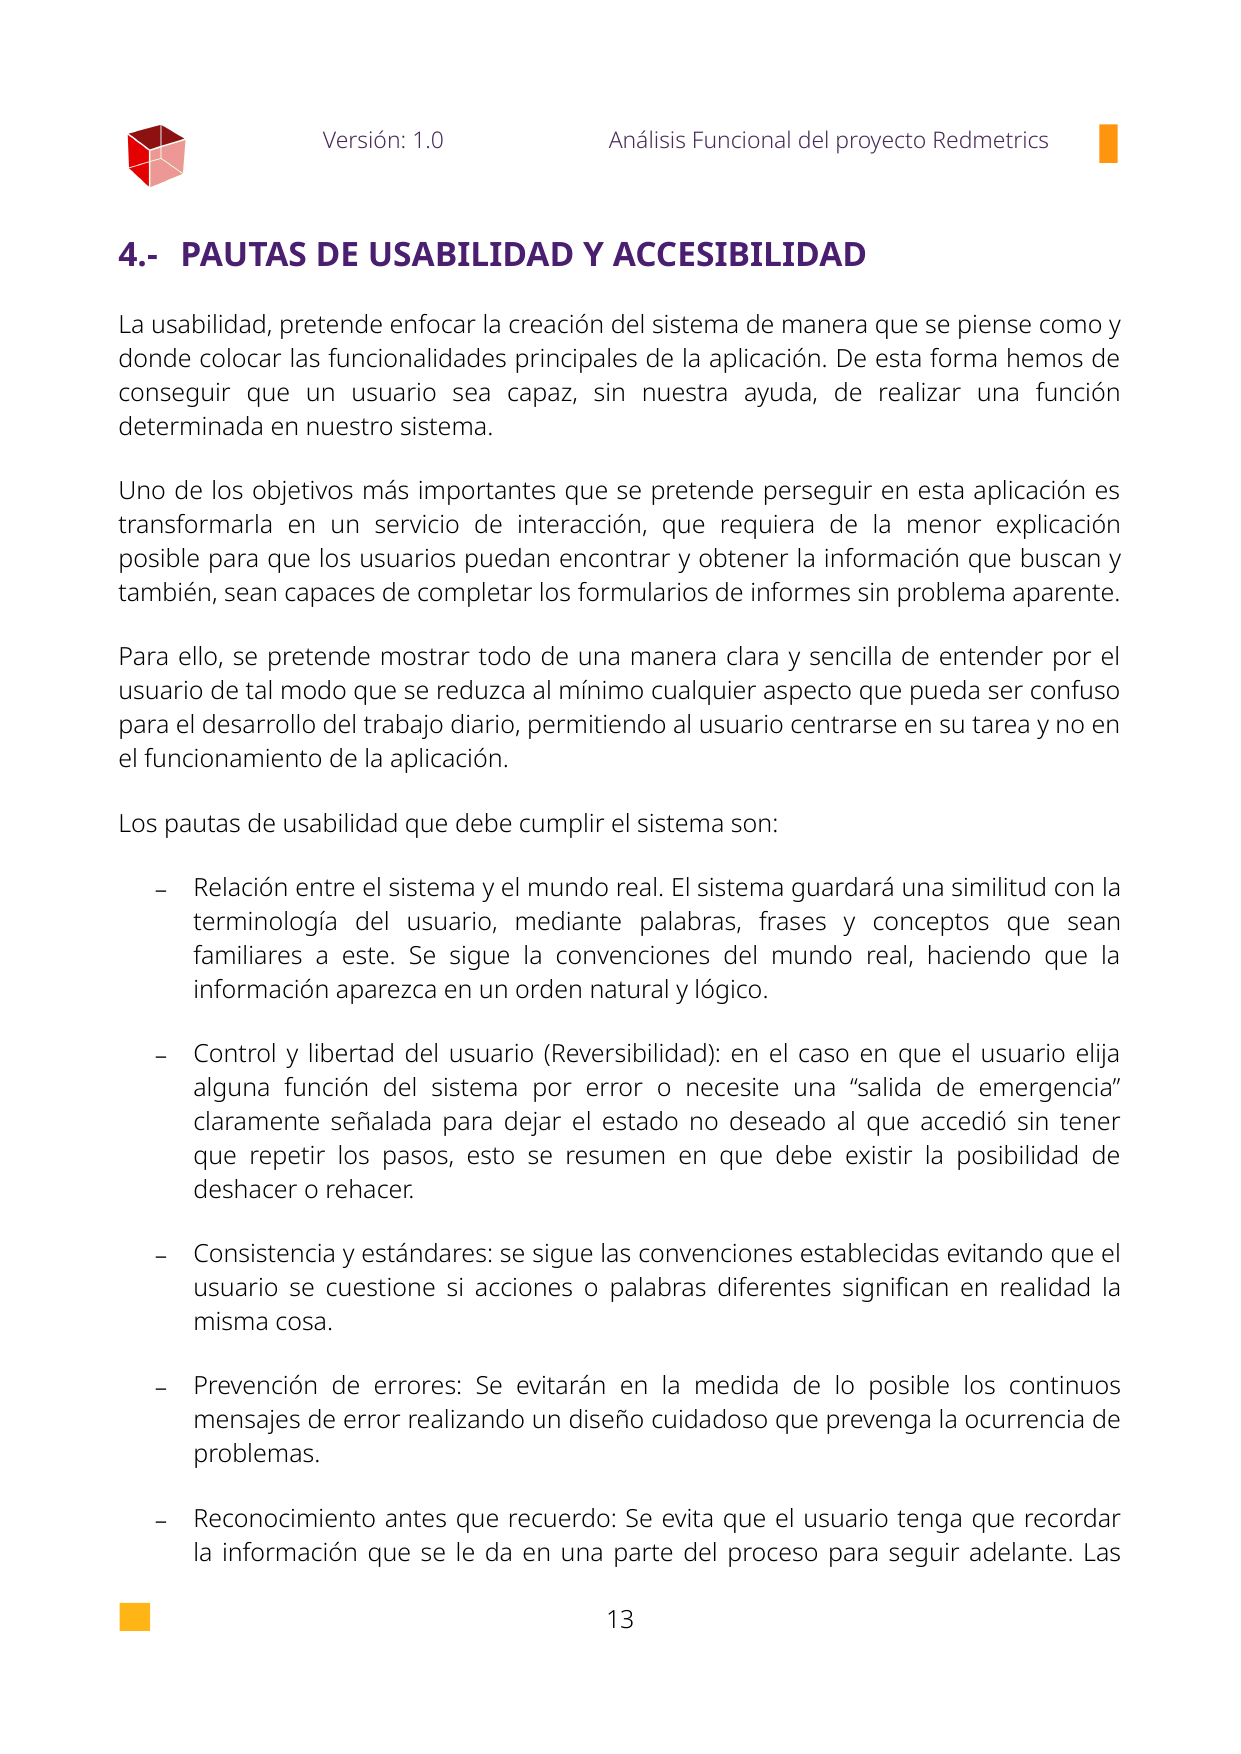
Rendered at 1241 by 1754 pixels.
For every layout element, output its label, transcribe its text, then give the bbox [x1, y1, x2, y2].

text La usabilidad, pretende enfocar la creación del sistema de manera que se piense como y donde colocar las funcionalidades principales de la aplicación. De esta forma hemos de conseguir que un usuario sea capaz, sin nuestra ayuda, de realizar una función determinada en nuestro sistema. [118, 306, 1122, 443]
picture [123, 123, 189, 189]
list Reconocimiento antes que recuerdo: Se evita que el usuario tenga que recordar la información que se le da en una parte del proceso para seguir adelante. Las [156, 1500, 1122, 1568]
list Relación entre el sistema y el mundo real. El sistema guardará una similitud con la terminología del usuario, mediante palabras, frases y conceptos que sean familiares a este. Se sigue la convenciones del mundo real, haciendo que la información aparezca en un orden natural y lógico. [156, 869, 1122, 1006]
list Prevención de errores: Se evitarán en la medida de lo posible los continuos mensajes de error realizando un diseño cuidadoso que prevenga la ocurrencia de problemas. [156, 1368, 1122, 1470]
subtitle Pautas de usabilidad y accesibilidad [118, 231, 1122, 276]
text Los pautas de usabilidad que debe cumplir el sistema son: [118, 805, 1122, 839]
list Control y libertad del usuario (Reversibilidad): en el caso en que el usuario elija alguna función del sistema por error o necesite una “salida de emergencia” claramente señalada para dejar el estado no deseado al que accedió sin tener que repetir los pasos, esto se resumen en que debe existir la posibilidad de deshacer o rehacer. [156, 1036, 1122, 1206]
list Consistencia y estándares: se sigue las convenciones establecidas evitando que el usuario se cuestione si acciones o palabras diferentes significan en realidad la misma cosa. [156, 1236, 1122, 1338]
text Uno de los objetivos más importantes que se pretende perseguir en esta aplicación es transformarla en un servicio de interacción, que requiera de la menor explicación posible para que los usuarios puedan encontrar y obtener la información que buscan y también, sean capaces de completar los formularios de informes sin problema aparente. [118, 473, 1122, 609]
text Para ello, se pretende mostrar todo de una manera clara y sencilla de entender por el usuario de tal modo que se reduzca al mínimo cualquier aspecto que pueda ser confuso para el desarrollo del trabajo diario, permitiendo al usuario centrarse en su tarea y no en el funcionamiento de la aplicación. [118, 639, 1122, 775]
